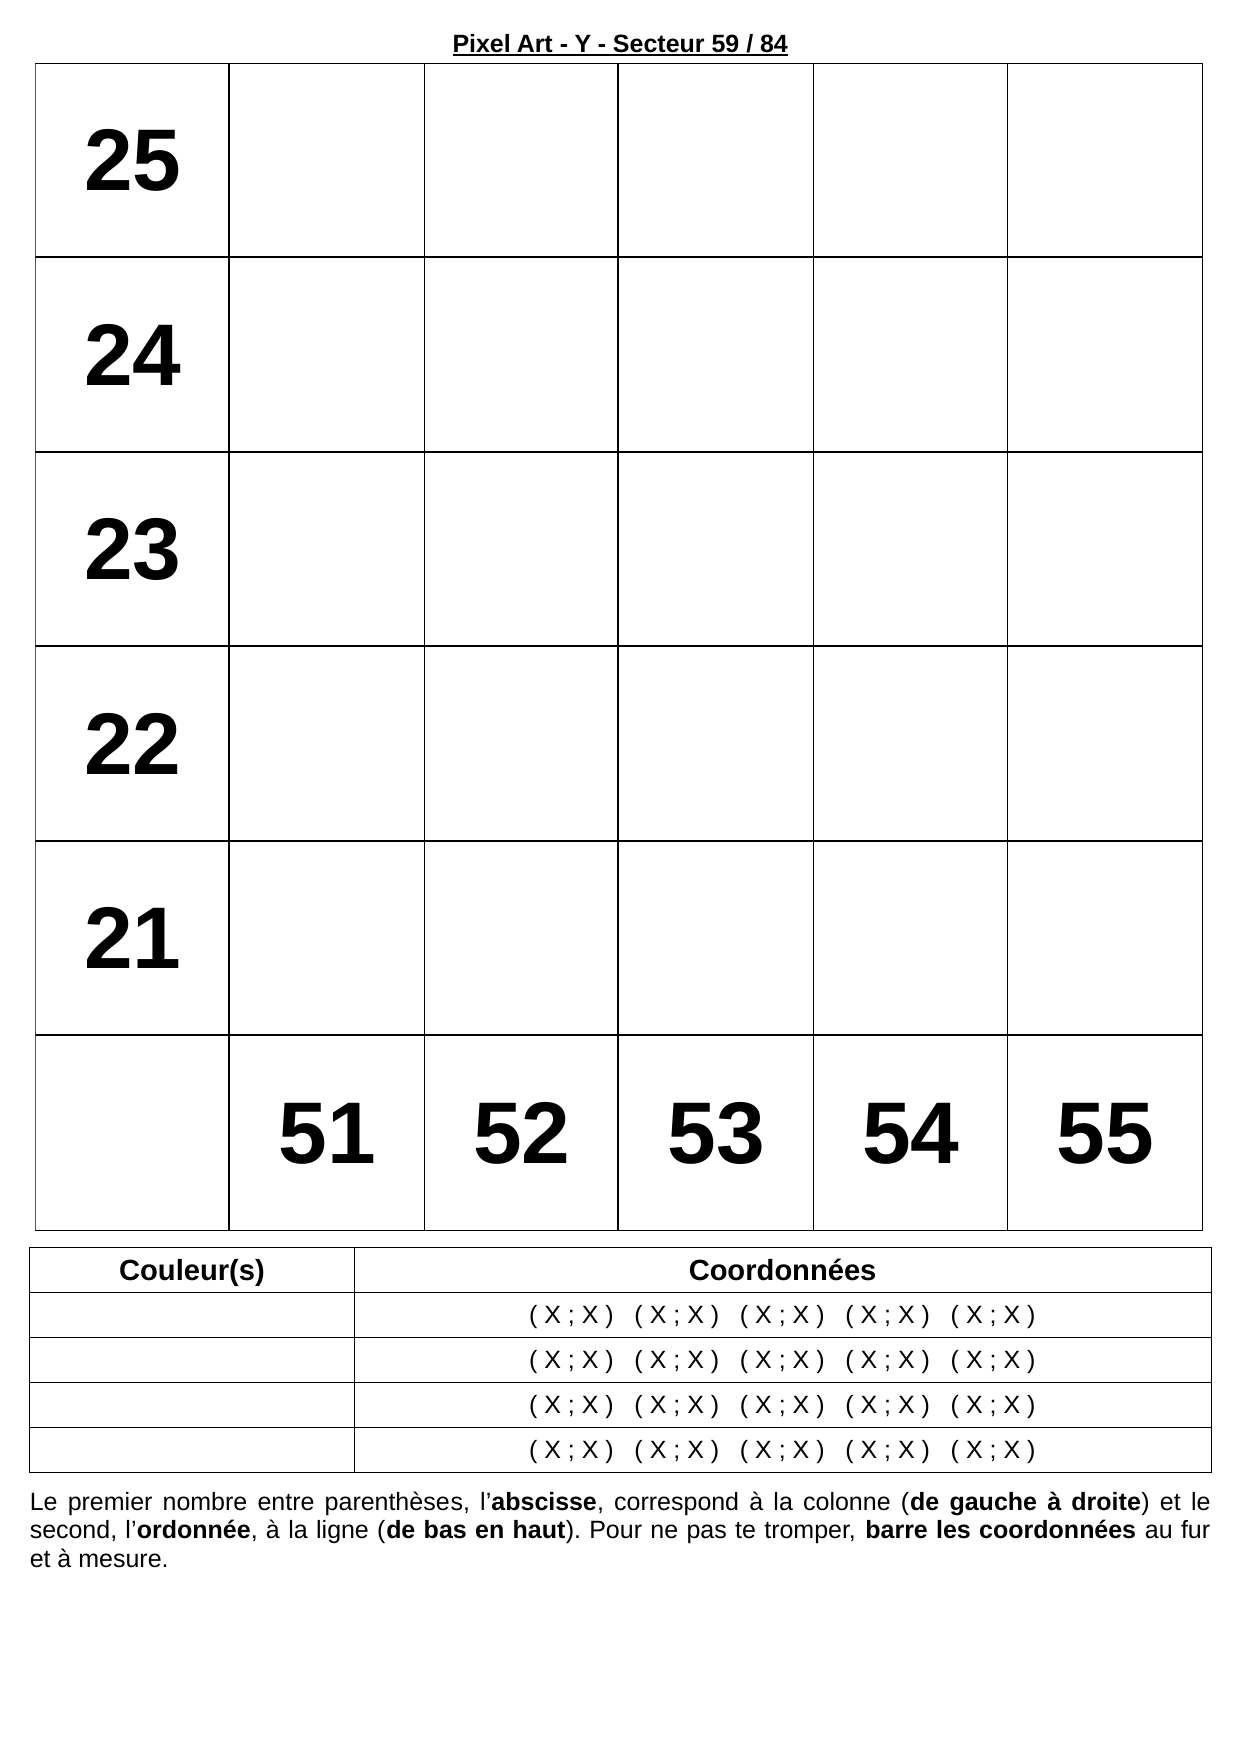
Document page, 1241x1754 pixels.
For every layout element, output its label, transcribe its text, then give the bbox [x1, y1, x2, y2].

table_cell ( X ; X ) ( X ; X ) ( X ; X ) ( X ; X ) ( X ; X ) [355, 1383, 1211, 1427]
text Pixel Art - Y - Secteur 59 / 84 [29, 29, 1211, 58]
table_cell ( X ; X ) ( X ; X ) ( X ; X ) ( X ; X ) ( X ; X ) [355, 1338, 1211, 1382]
table_cell [30, 1428, 354, 1472]
table_cell ( X ; X ) ( X ; X ) ( X ; X ) ( X ; X ) ( X ; X ) [355, 1428, 1211, 1472]
table_cell [30, 1338, 354, 1382]
table_cell [30, 1293, 354, 1337]
table_cell [30, 1383, 354, 1427]
text Le premier nombre entre parenthèses, l’abscisse, correspond à la colonne (de gauche à droite) et le second, l’ordonnée, à la ligne (de bas en haut). Pour ne pas te tromper, barre les coordonnées au fur et à mesure. [29, 1487, 1211, 1573]
table_cell ( X ; X ) ( X ; X ) ( X ; X ) ( X ; X ) ( X ; X ) [355, 1293, 1211, 1337]
table_header Coordonnées [355, 1248, 1211, 1292]
table_header Couleur(s) [30, 1248, 354, 1292]
